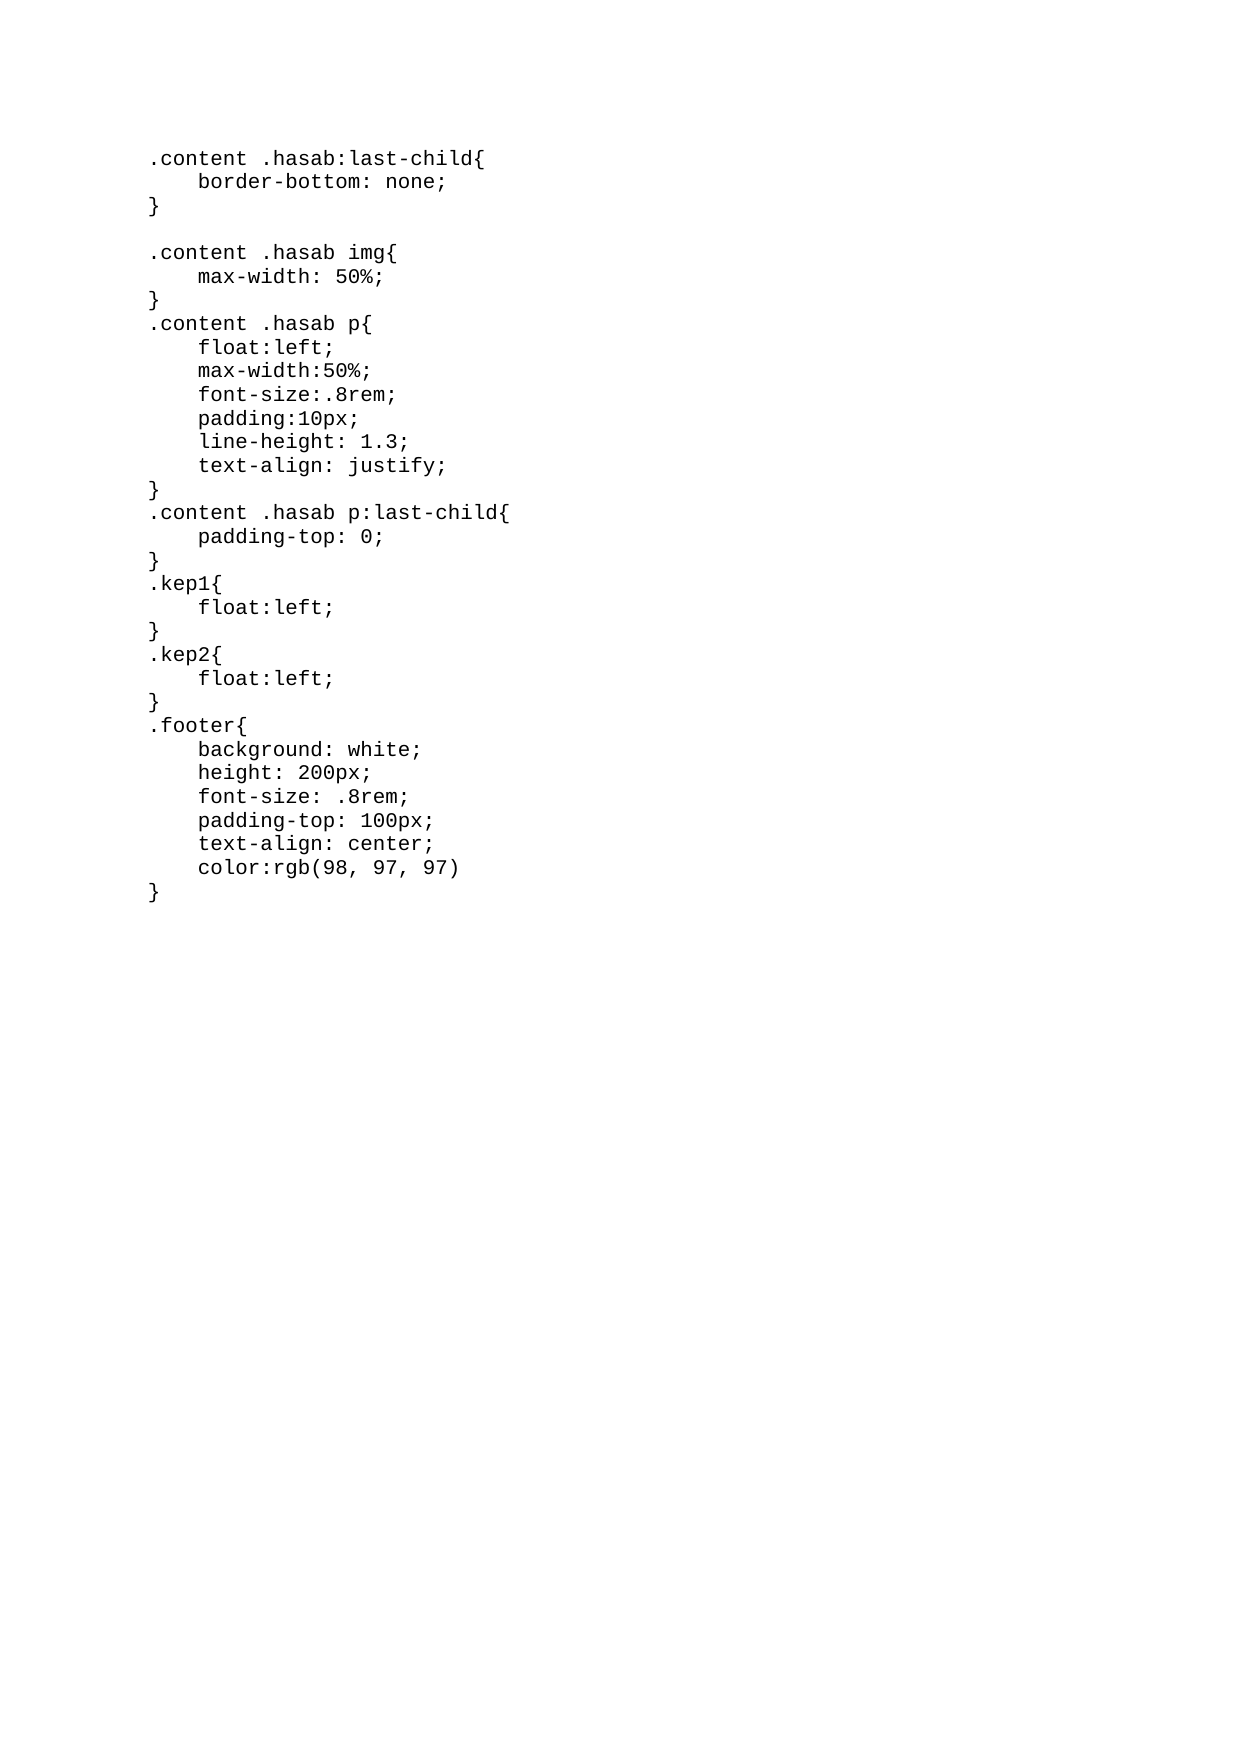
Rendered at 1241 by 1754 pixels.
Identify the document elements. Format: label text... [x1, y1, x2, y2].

text } [148, 549, 1093, 573]
text font-size: .8rem; [148, 786, 1093, 810]
text .content .hasab img{ [148, 242, 1093, 266]
text text-align: center; [148, 833, 1093, 857]
text .kep1{ [148, 573, 1093, 597]
text .content .hasab p{ [148, 313, 1093, 337]
text max-width: 50%; [148, 266, 1093, 289]
text .content .hasab:last-child{ [148, 148, 1093, 171]
text } [148, 289, 1093, 313]
text padding-top: 100px; [148, 810, 1093, 833]
text float:left; [148, 668, 1093, 691]
text padding-top: 0; [148, 526, 1093, 549]
text color:rgb(98, 97, 97) [148, 857, 1093, 881]
text height: 200px; [148, 762, 1093, 786]
text line-height: 1.3; [148, 431, 1093, 455]
text } [148, 195, 1093, 218]
text } [148, 881, 1093, 904]
text .content .hasab p:last-child{ [148, 502, 1093, 526]
text font-size:.8rem; [148, 384, 1093, 408]
text .footer{ [148, 715, 1093, 739]
text float:left; [148, 337, 1093, 360]
text } [148, 691, 1093, 715]
text border-bottom: none; [148, 171, 1093, 195]
text float:left; [148, 597, 1093, 621]
text max-width:50%; [148, 360, 1093, 384]
text .kep2{ [148, 644, 1093, 668]
text } [148, 479, 1093, 502]
text text-align: justify; [148, 455, 1093, 479]
text padding:10px; [148, 408, 1093, 431]
text } [148, 621, 1093, 644]
text background: white; [148, 739, 1093, 762]
